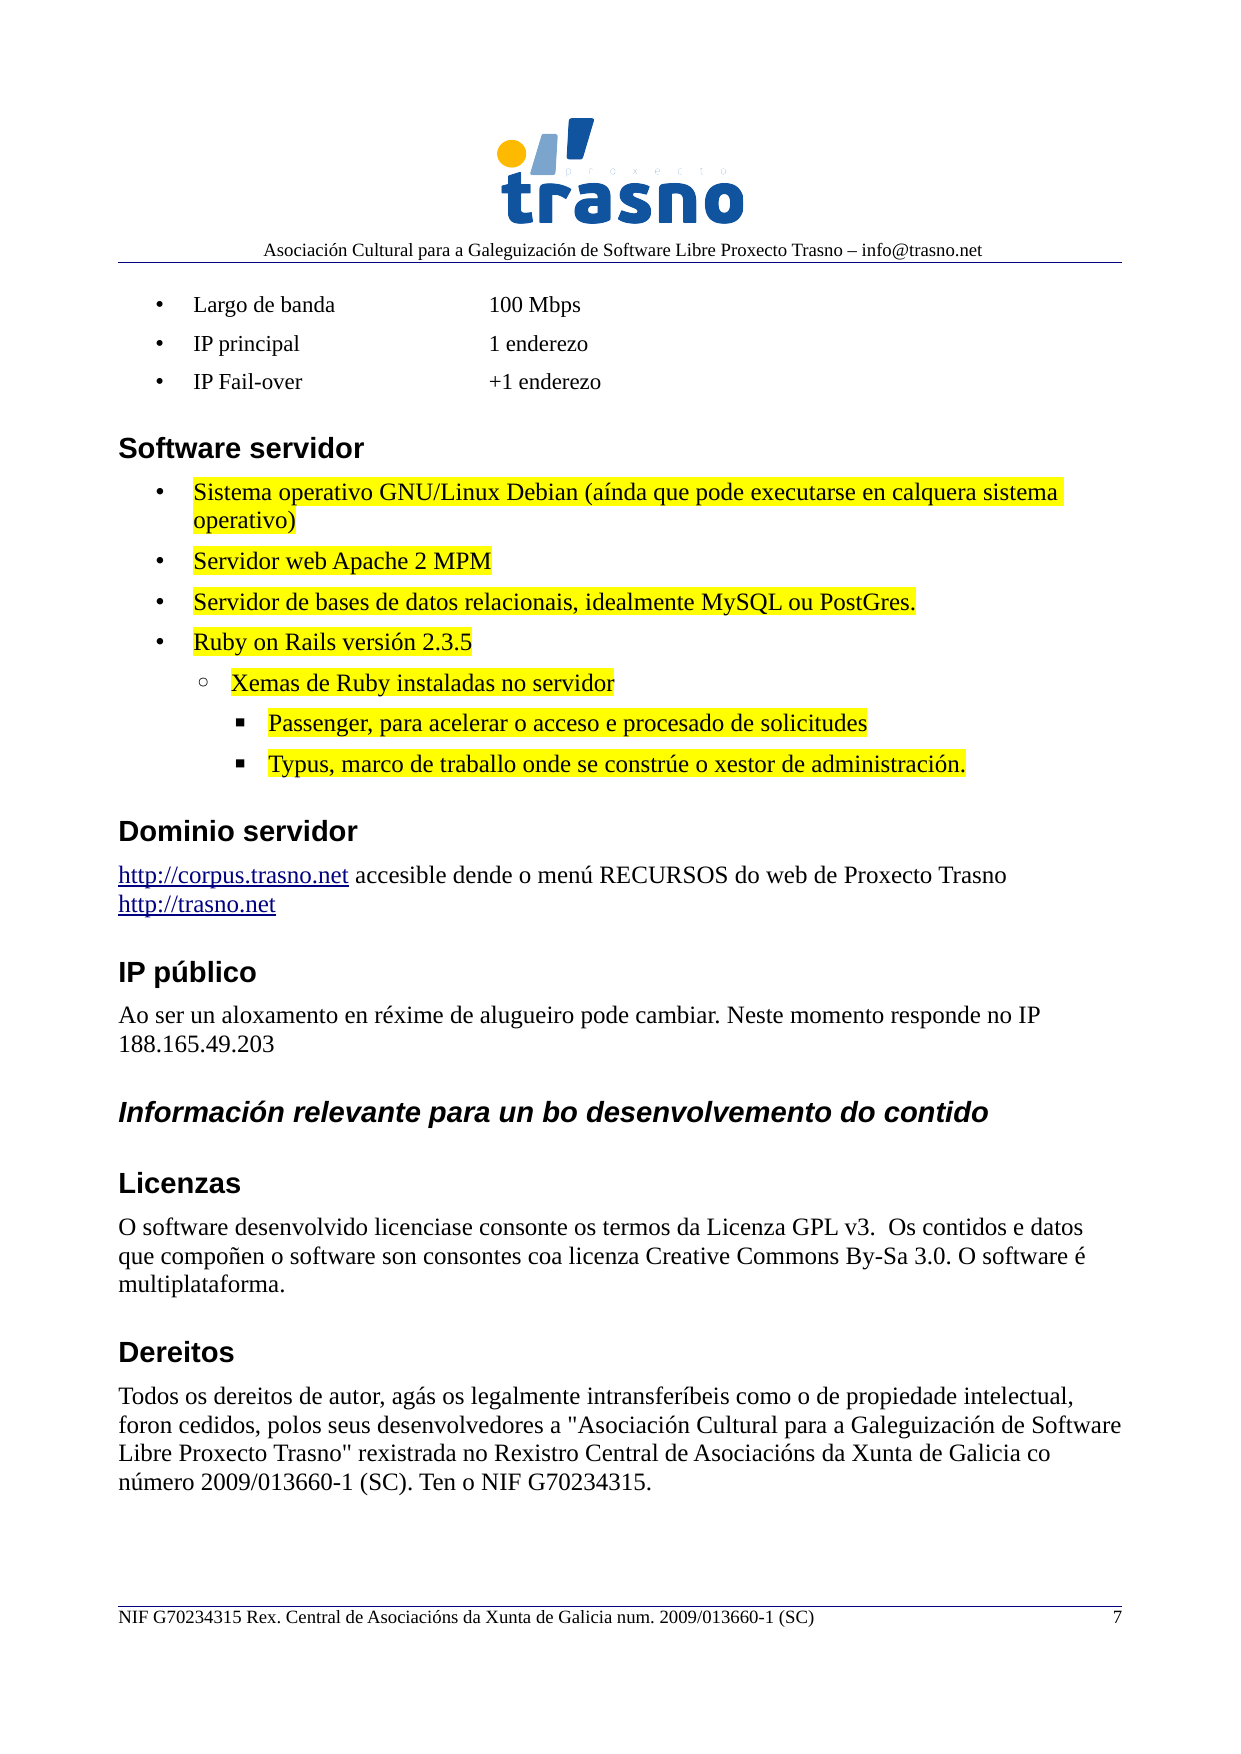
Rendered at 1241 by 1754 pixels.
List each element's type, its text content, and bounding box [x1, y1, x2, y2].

list IP principal 1 enderezo [156, 329, 1122, 356]
list Typus, marco de traballo onde se constrúe o xestor de administración. [231, 749, 1122, 777]
list Servidor web Apache 2 MPM [156, 546, 1122, 575]
list Largo de banda 100 Mbps [156, 291, 1122, 318]
list Ruby on Rails versión 2.3.5 [156, 627, 1122, 656]
text O software desenvolvido licenciase consonte os termos da Licenza GPL v3. Os contidos e datos que compoñen o software son consontes coa licenza Creative Commons By-Sa 3.0. O software é multiplataforma. [118, 1212, 1122, 1298]
subtitle Licenzas [118, 1166, 1122, 1199]
list IP Fail-over +1 enderezo [156, 368, 1122, 394]
subtitle Software servidor [118, 431, 1122, 464]
list Xemas de Ruby instaladas no servidor [193, 668, 1122, 696]
subtitle IP público [118, 954, 1122, 988]
picture [497, 118, 744, 224]
list Servidor de bases de datos relacionais, idealmente MySQL ou PostGres. [156, 587, 1122, 615]
list Sistema operativo GNU/Linux Debian (aínda que pode executarse en calquera sistema operativo) [156, 477, 1122, 534]
text Todos os dereitos de autor, agás os legalmente intransferíbeis como o de propiedade intelectual, foron cedidos, polos seus desenvolvedores a "Asociación Cultural para a Galeguización de Software Libre Proxecto Trasno" rexistrada no Rexistro Central de Asociacións da Xunta de Galicia co número 2009/013660-1 (SC). Ten o NIF G70234315. [118, 1381, 1122, 1496]
subtitle Dereitos [118, 1335, 1122, 1368]
subtitle Información relevante para un bo desenvolvemento do contido [118, 1095, 1122, 1128]
subtitle Dominio servidor [118, 814, 1122, 848]
list Passenger, para acelerar o acceso e procesado de solicitudes [231, 708, 1122, 737]
text Ao ser un aloxamento en réxime de alugueiro pode cambiar. Neste momento responde no IP 188.165.49.203 [118, 1001, 1122, 1058]
text http://corpus.trasno.net accesible dende o menú RECURSOS do web de Proxecto Trasno http://trasno.net [118, 860, 1122, 918]
